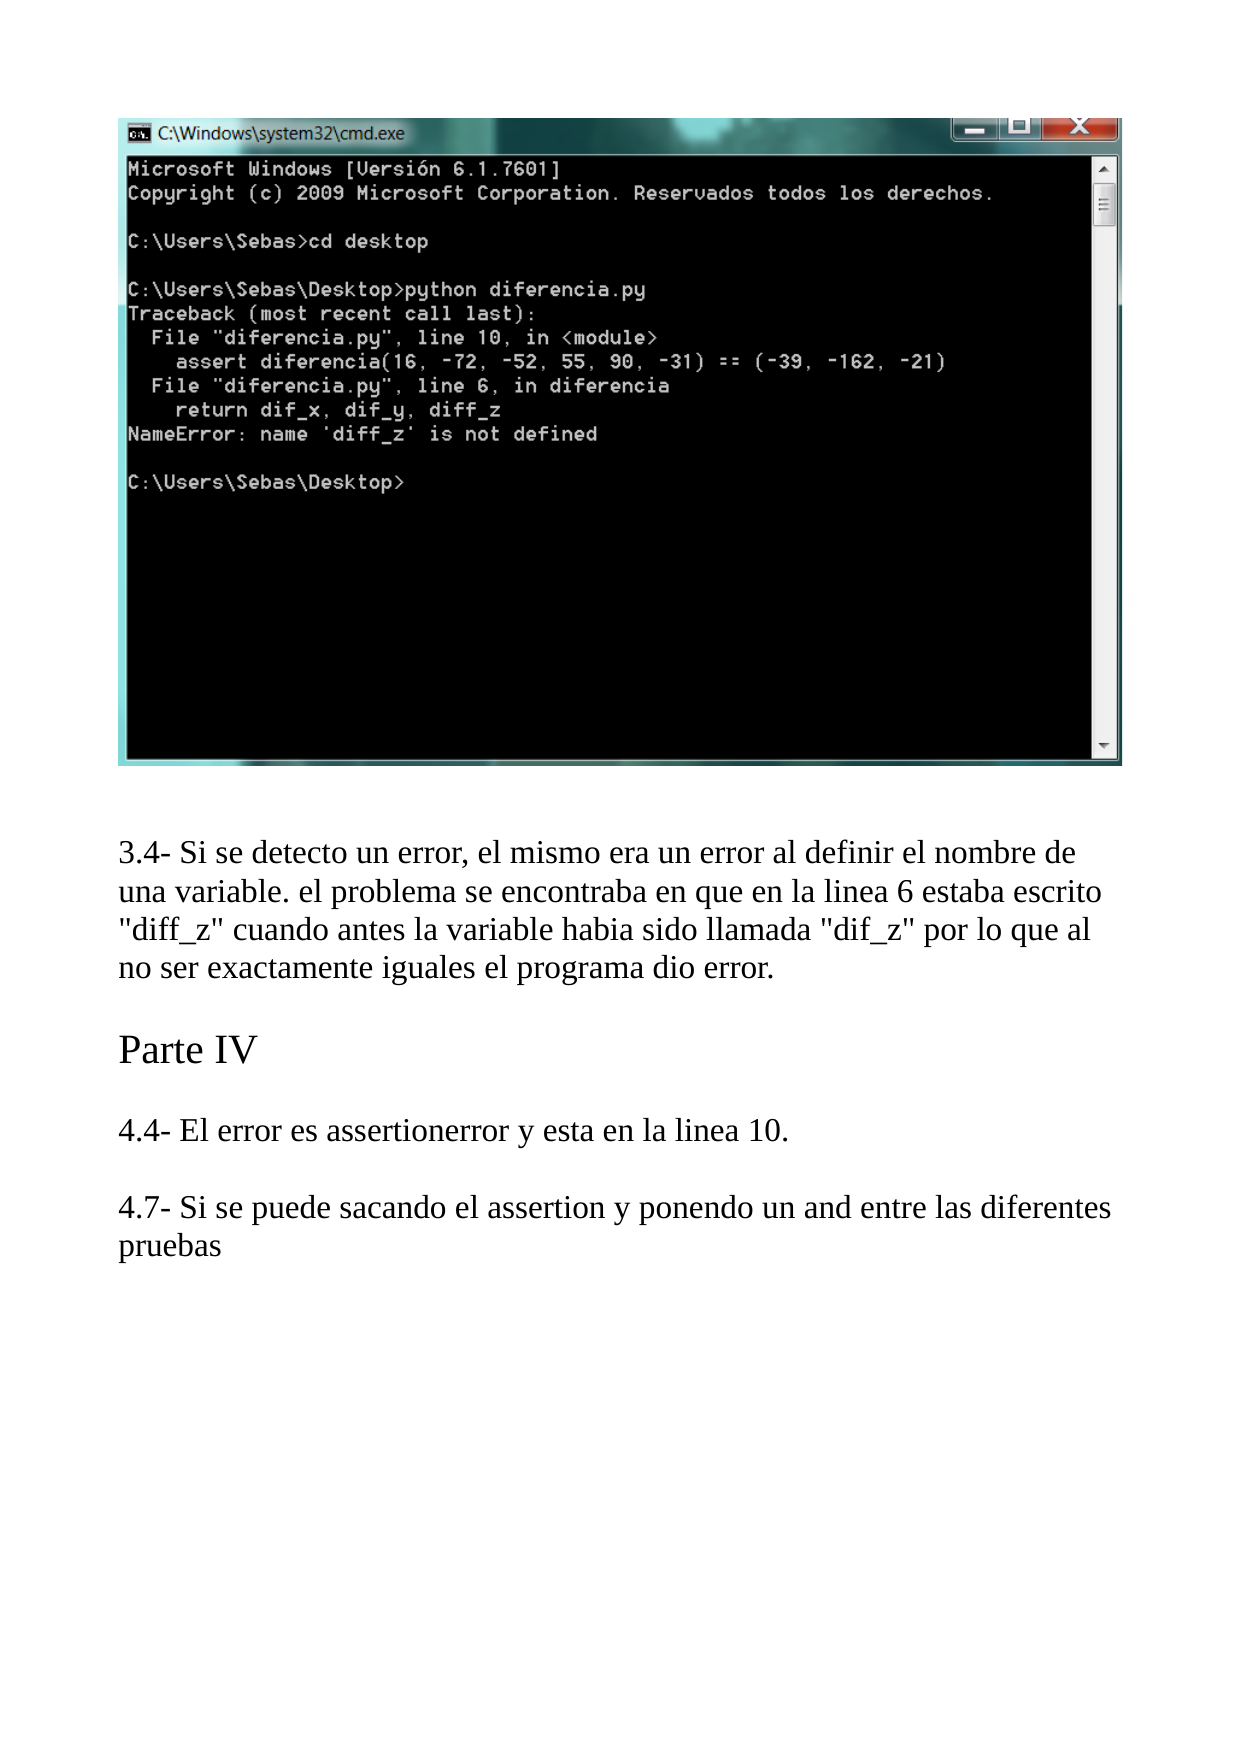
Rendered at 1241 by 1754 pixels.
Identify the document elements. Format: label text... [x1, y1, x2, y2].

text Parte IV [118, 1024, 1122, 1072]
text 4.7- Si se puede sacando el assertion y ponendo un and entre las diferentes pruebas [118, 1187, 1122, 1264]
text 4.4- El error es assertionerror y esta en la linea 10. [118, 1111, 1122, 1149]
text 3.4- Si se detecto un error, el mismo era un error al definir el nombre de una variable. el problema se encontraba en que en la linea 6 estaba escrito "diff_z" cuando antes la variable habia sido llamada "dif_z" por lo que al no ser exactamente iguales el programa dio error. [118, 833, 1122, 986]
